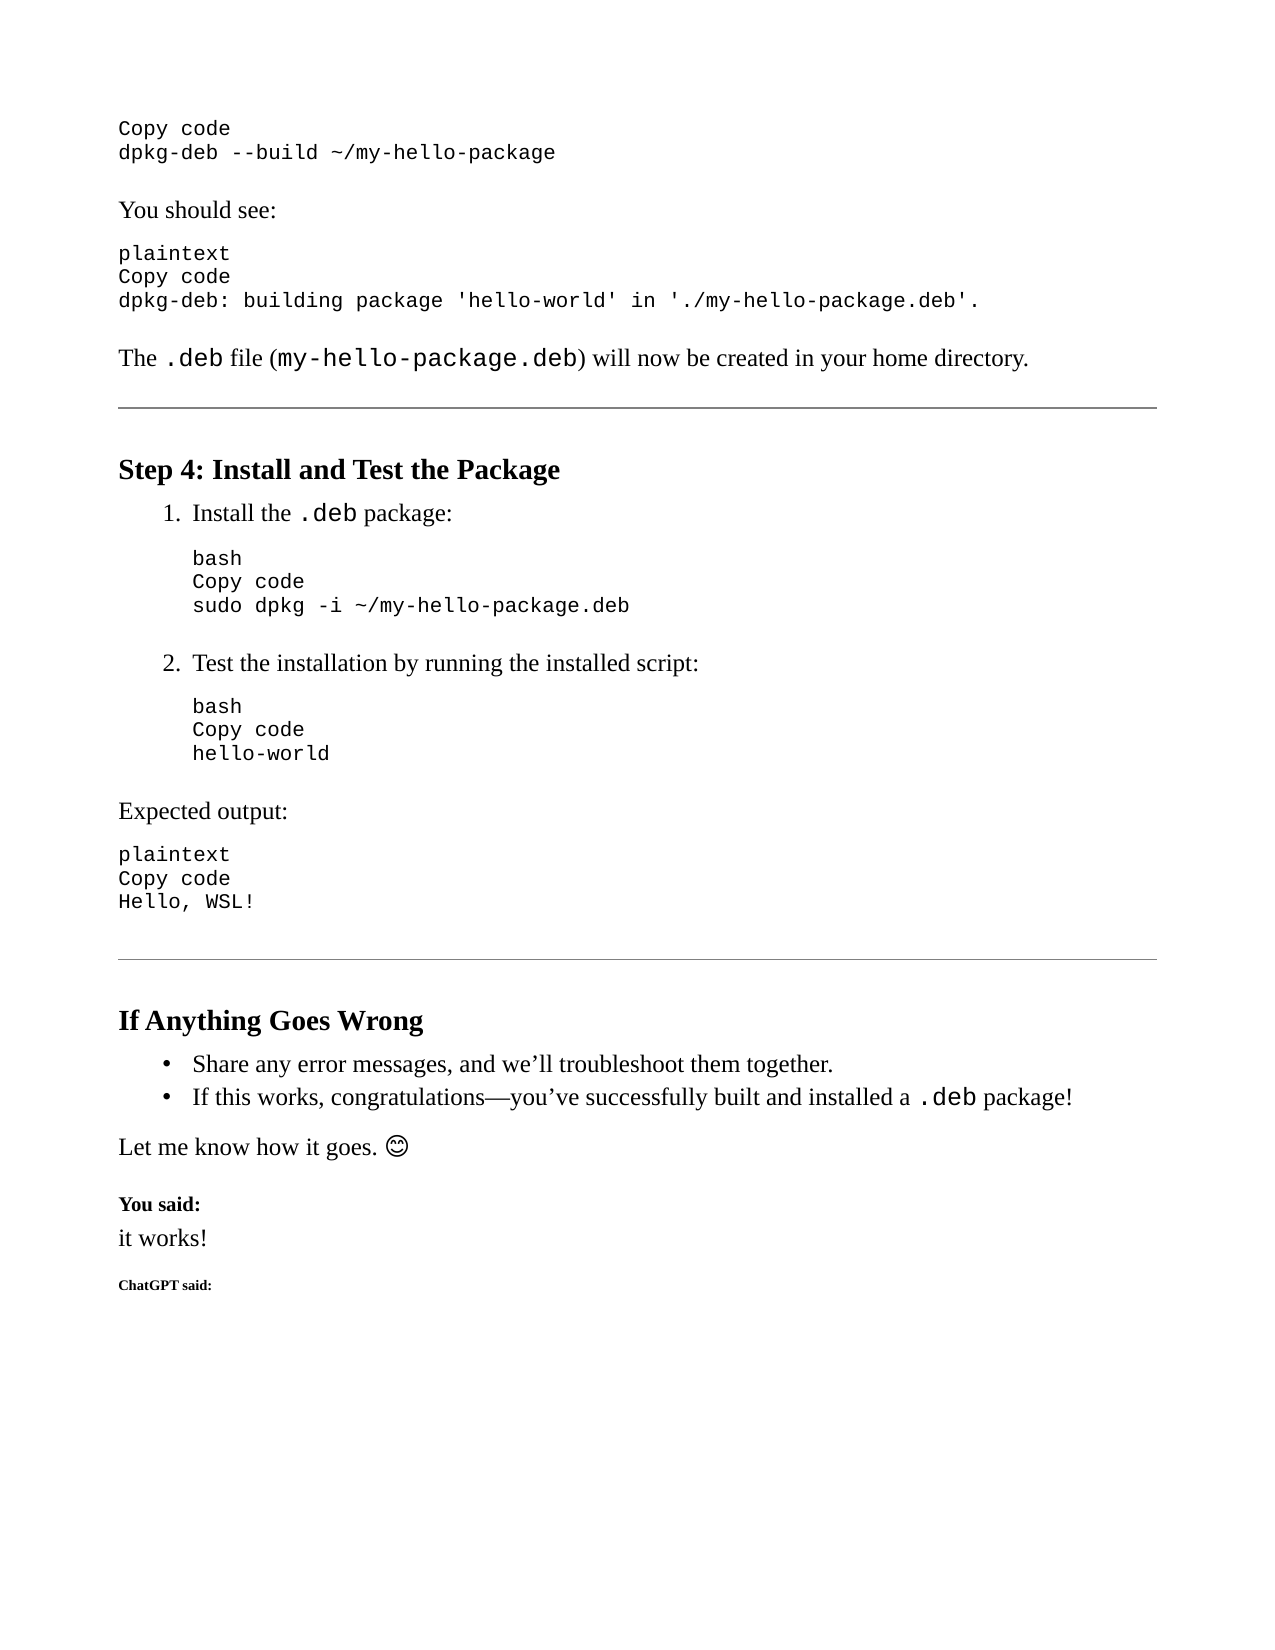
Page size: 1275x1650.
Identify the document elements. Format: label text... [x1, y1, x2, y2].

list If this works, congratulations—you’ve successfully built and installed a .deb package! 🎉 [162, 1082, 1157, 1113]
text Copy code [118, 266, 1157, 290]
text Hello, WSL! [118, 891, 1157, 915]
subtitle ChatGPT said: [118, 1276, 1157, 1293]
list hello-world [162, 743, 1157, 767]
text dpkg-deb: building package 'hello-world' in './my-hello-package.deb'. [118, 290, 1157, 313]
text plaintext [118, 242, 1157, 266]
text Copy code [118, 867, 1157, 891]
list Copy code [162, 571, 1157, 595]
list Test the installation by running the installed script: [162, 648, 1157, 677]
list Share any error messages, and we’ll troubleshoot them together. [162, 1049, 1157, 1078]
text You should see: [118, 195, 1157, 224]
subtitle If Anything Goes Wrong [118, 1003, 1157, 1037]
text it works! [118, 1223, 1157, 1251]
text Copy code [118, 118, 1157, 142]
text The .deb file (my-hello-package.deb) will now be created in your home directory. [118, 343, 1157, 374]
list bash [162, 696, 1157, 719]
text Expected output: [118, 796, 1157, 825]
subtitle You said: [118, 1192, 1157, 1216]
text dpkg-deb --build ~/my-hello-package [118, 142, 1157, 165]
list sudo dpkg -i ~/my-hello-package.deb [162, 595, 1157, 619]
subtitle Step 4: Install and Test the Package [118, 452, 1157, 485]
text Let me know how it goes. 😊 [118, 1132, 1157, 1161]
list Copy code [162, 719, 1157, 743]
list bash [162, 548, 1157, 571]
text plaintext [118, 844, 1157, 867]
list Install the .deb package: [162, 498, 1157, 529]
